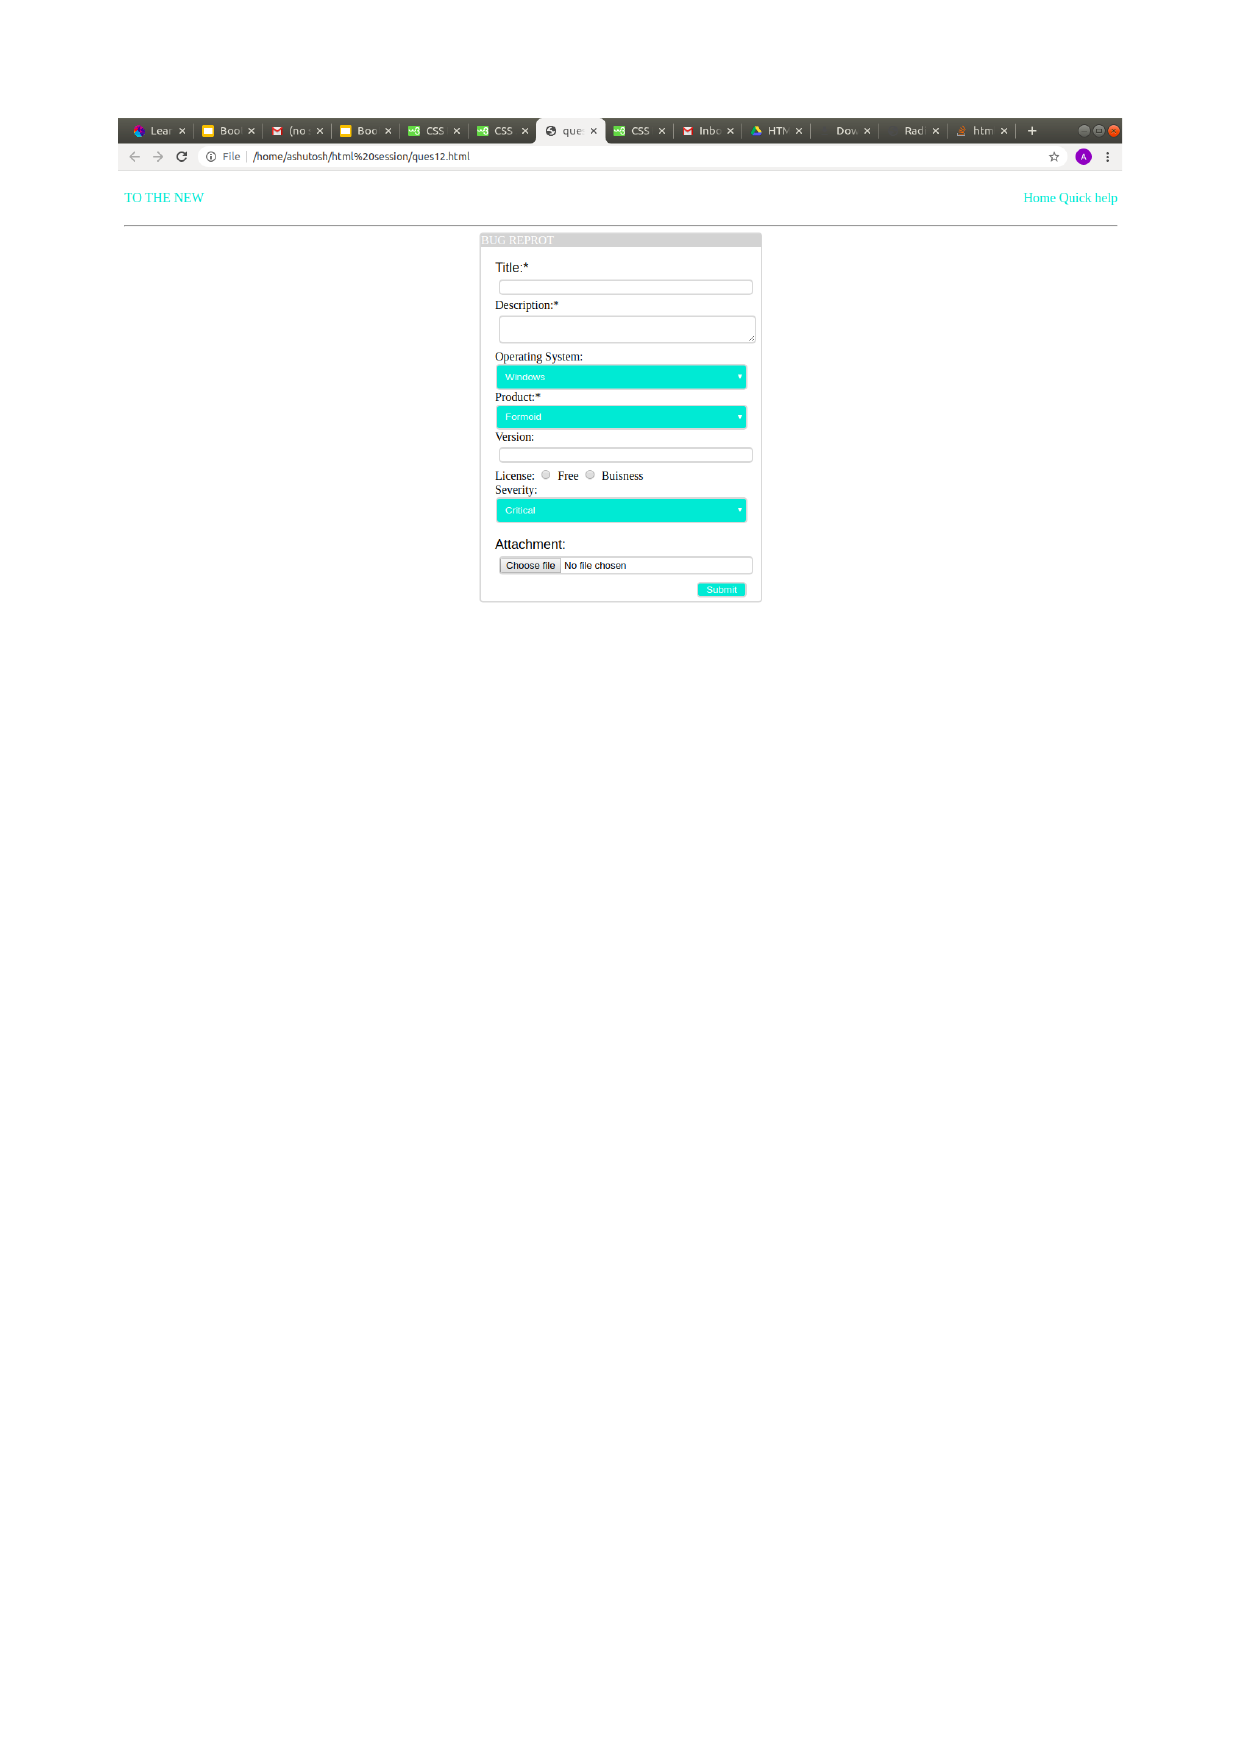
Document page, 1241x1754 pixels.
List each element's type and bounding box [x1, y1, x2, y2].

picture [118, 118, 1123, 653]
